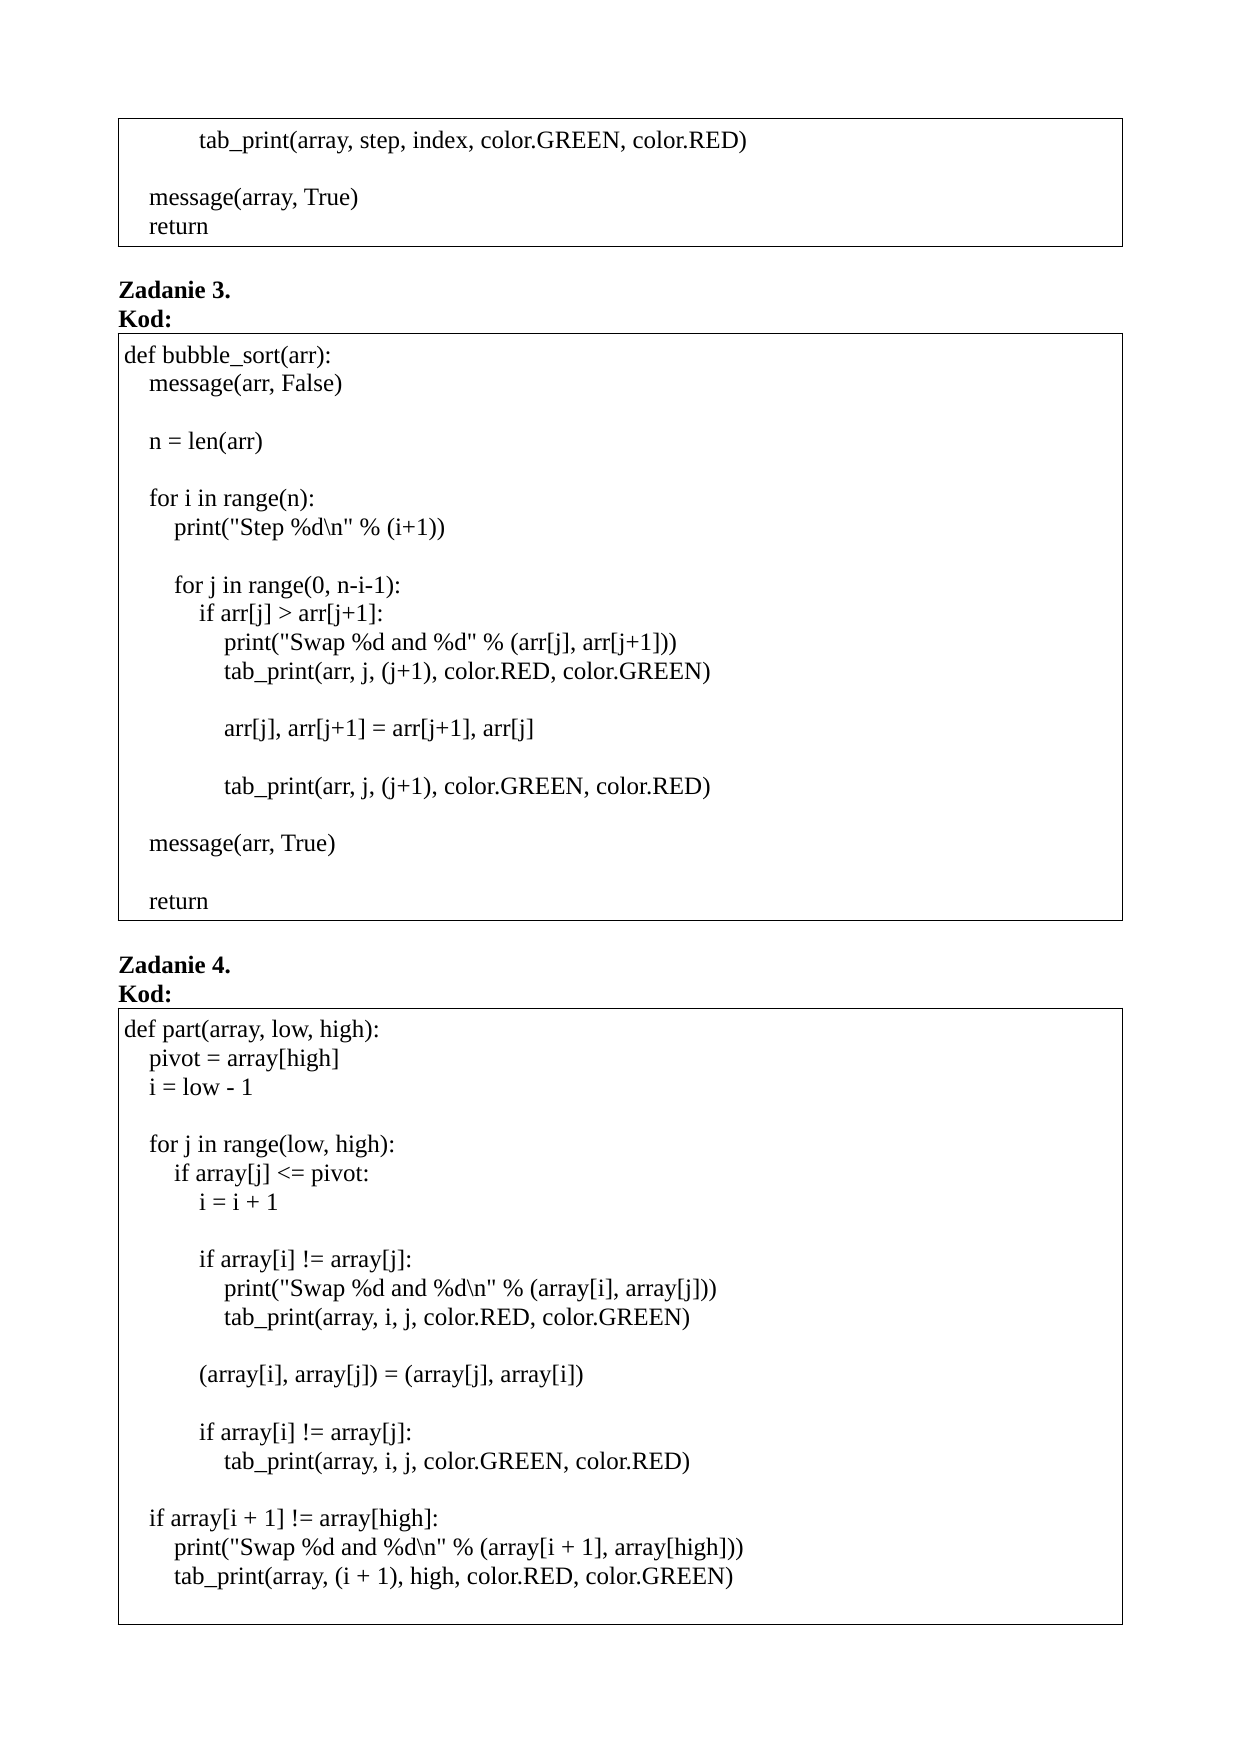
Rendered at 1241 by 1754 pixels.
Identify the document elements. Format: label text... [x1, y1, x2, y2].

table_header def part(array, low, high): pivot = array[high] i = low - 1 for j in range(low, high): if array[j] <= pivot: i = i + 1 if array[i] != array[j]: print("Swap %d and %d\n" % (array[i], array[j])) tab_print(array, i, j, color.RED, color.GREEN) (array[i], array[j]) = (array[j], array[i]) if array[i] != array[j]: tab_print(array, i, j, color.GREEN, color.RED) if array[i + 1] != array[high]: print("Swap %d and %d\n" % (array[i + 1], array[high])) tab_print(array, (i + 1), high, color.RED, color.GREEN) [119, 1009, 1122, 1624]
text Kod: [118, 979, 1122, 1008]
text Zadanie 3. [118, 275, 1122, 304]
text Zadanie 4. [118, 950, 1122, 979]
table_header def bubble_sort(arr): message(arr, False) n = len(arr) for i in range(n): print("Step %d\n" % (i+1)) for j in range(0, n-i-1): if arr[j] > arr[j+1]: print("Swap %d and %d" % (arr[j], arr[j+1])) tab_print(arr, j, (j+1), color.RED, color.GREEN) arr[j], arr[j+1] = arr[j+1], arr[j] tab_print(arr, j, (j+1), color.GREEN, color.RED) message(arr, True) return [119, 334, 1122, 920]
text Kod: [118, 304, 1122, 333]
table_header tab_print(array, step, index, color.GREEN, color.RED) message(array, True) return [119, 119, 1122, 246]
